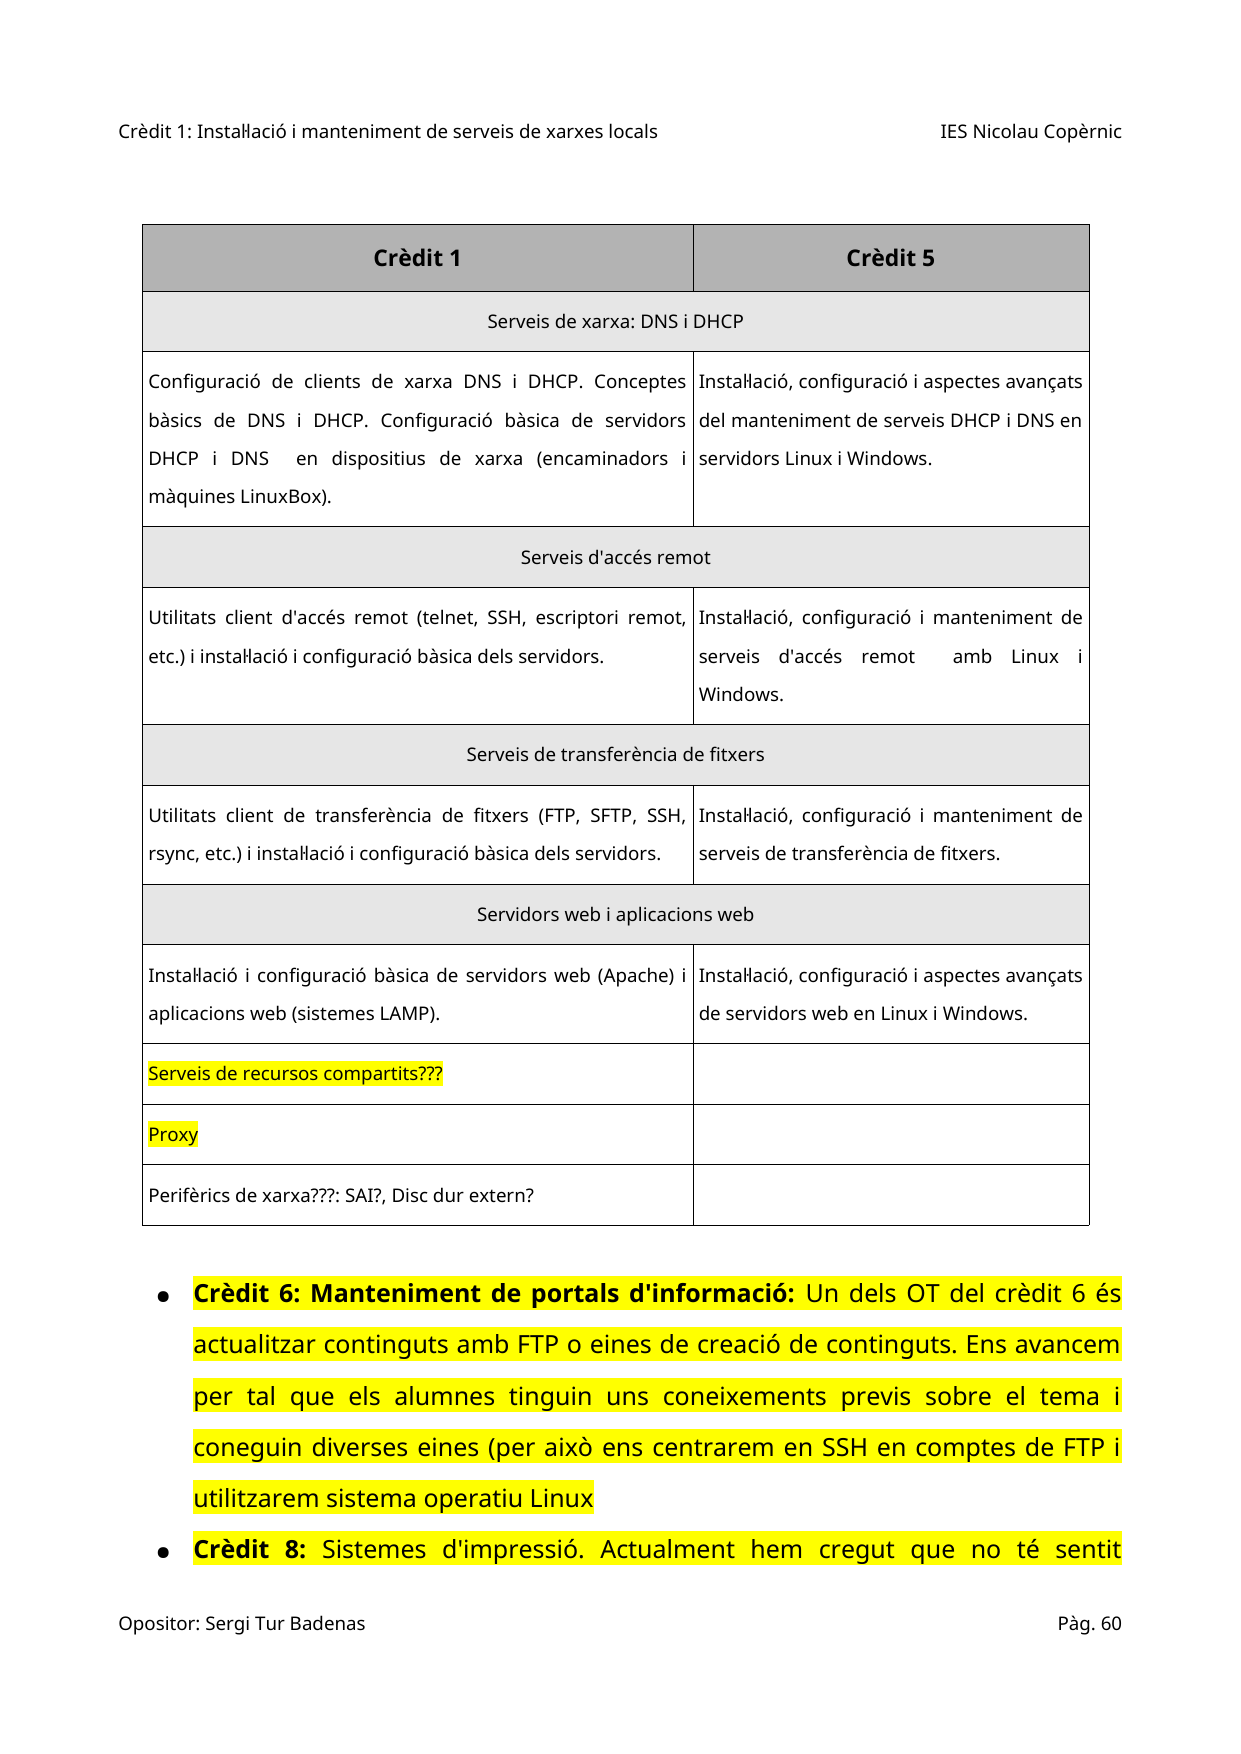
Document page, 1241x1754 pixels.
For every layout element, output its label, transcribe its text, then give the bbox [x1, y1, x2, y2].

table_cell [694, 1105, 1089, 1164]
table_cell Servidors web i aplicacions web [143, 885, 1089, 944]
table_cell Utilitats client d'accés remot (telnet, SSH, escriptori remot, etc.) i instal·lació i configuració bàsica dels servidors. [143, 588, 693, 724]
table_cell Serveis de recursos compartits??? [143, 1044, 693, 1104]
table_cell [694, 1044, 1089, 1104]
list Crèdit 8: Sistemes d'impressió. Actualment hem cregut que no té sentit [156, 1531, 1122, 1565]
list Crèdit 6: Manteniment de portals d'informació: Un dels OT del crèdit 6 és actualitzar continguts amb FTP o eines de creació de continguts. Ens avancem per tal que els alumnes tinguin uns coneixements previs sobre el tema i coneguin diverses eines (per això ens centrarem en SSH en comptes de FTP i utilitzarem sistema operatiu Linux [156, 1276, 1122, 1514]
table_cell Instal·lació, configuració i aspectes avançats del manteniment de serveis DHCP i DNS en servidors Linux i Windows. [694, 352, 1089, 526]
table_cell Configuració de clients de xarxa DNS i DHCP. Conceptes bàsics de DNS i DHCP. Configuració bàsica de servidors DHCP i DNS en dispositius de xarxa (encaminadors i màquines LinuxBox). [143, 352, 693, 526]
table_header Crèdit 1 [143, 225, 693, 291]
table_cell Instal·lació, configuració i manteniment de serveis d'accés remot amb Linux i Windows. [694, 588, 1089, 724]
table_header Crèdit 5 [694, 225, 1089, 291]
table_cell Perifèrics de xarxa???: SAI?, Disc dur extern? [143, 1165, 693, 1225]
table_cell Instal·lació, configuració i manteniment de serveis de transferència de fitxers. [694, 786, 1089, 884]
table_cell Instal·lació, configuració i aspectes avançats de servidors web en Linux i Windows. [694, 945, 1089, 1043]
table_cell Instal·lació i configuració bàsica de servidors web (Apache) i aplicacions web (sistemes LAMP). [143, 945, 693, 1043]
table_cell Serveis de transferència de fitxers [143, 725, 1089, 785]
table_cell Utilitats client de transferència de fitxers (FTP, SFTP, SSH, rsync, etc.) i instal·lació i configuració bàsica dels servidors. [143, 786, 693, 884]
table_cell Serveis de xarxa: DNS i DHCP [143, 292, 1089, 351]
table_cell Serveis d'accés remot [143, 527, 1089, 587]
table_cell Proxy [143, 1105, 693, 1164]
table_cell [694, 1165, 1089, 1225]
